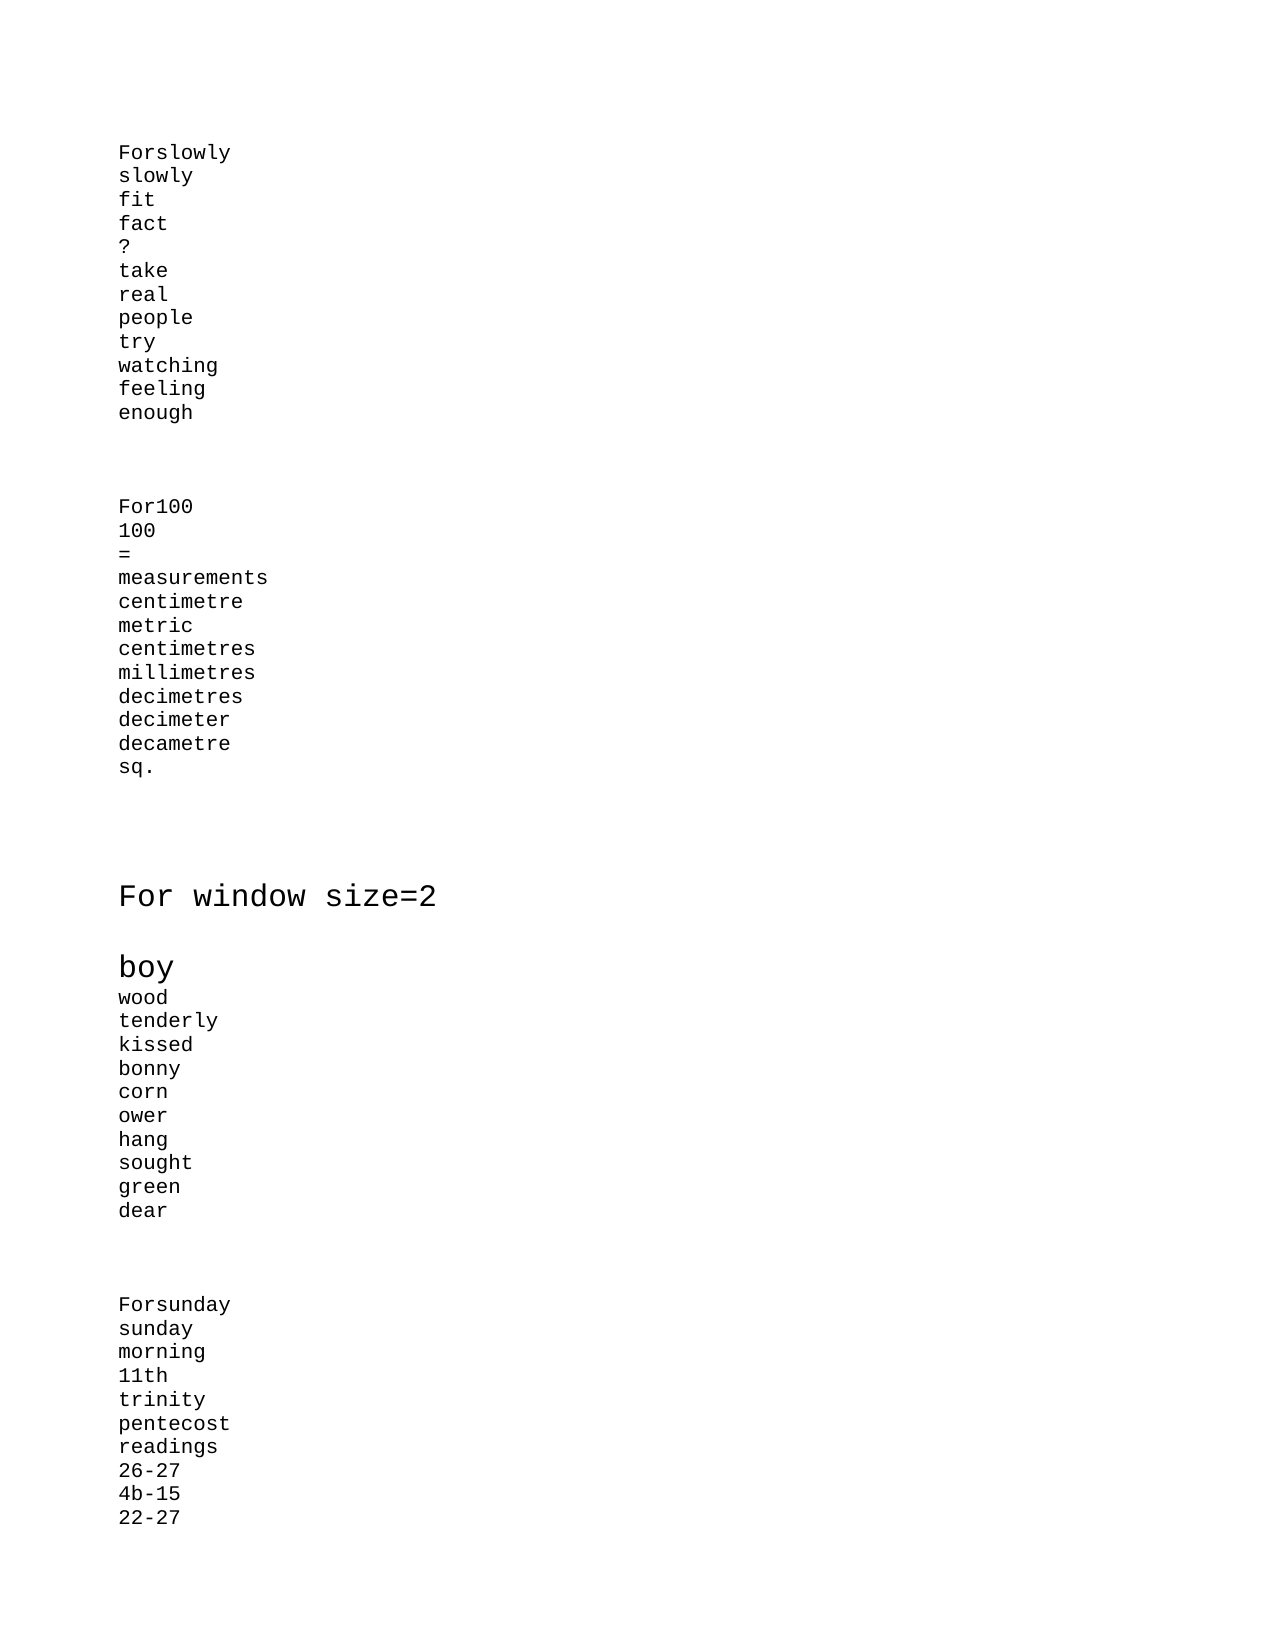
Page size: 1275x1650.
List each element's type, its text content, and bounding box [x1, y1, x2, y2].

text = [118, 544, 1157, 567]
text millimetres [118, 662, 1157, 686]
text ower [118, 1105, 1157, 1129]
text hang [118, 1129, 1157, 1152]
text Forslowly [118, 142, 1157, 165]
text sq. [118, 757, 1157, 780]
text enough [118, 402, 1157, 426]
text feeling [118, 378, 1157, 402]
text try [118, 331, 1157, 354]
text green [118, 1176, 1157, 1200]
text people [118, 307, 1157, 331]
text sunday [118, 1318, 1157, 1342]
text metric [118, 615, 1157, 638]
text fact [118, 213, 1157, 236]
text morning [118, 1342, 1157, 1365]
text decimetres [118, 686, 1157, 709]
text slowly [118, 165, 1157, 189]
text measurements [118, 567, 1157, 591]
text 4b-15 [118, 1483, 1157, 1507]
text dear [118, 1200, 1157, 1223]
text centimetre [118, 591, 1157, 615]
text trinity [118, 1389, 1157, 1412]
text fit [118, 189, 1157, 213]
text 22-27 [118, 1507, 1157, 1531]
text For100 [118, 496, 1157, 520]
text take [118, 260, 1157, 284]
text corn [118, 1081, 1157, 1105]
text bonny [118, 1058, 1157, 1081]
text decametre [118, 733, 1157, 757]
text boy [118, 951, 1157, 987]
text ? [118, 236, 1157, 260]
text 100 [118, 520, 1157, 544]
text 11th [118, 1365, 1157, 1389]
text For window size=2 [118, 881, 1157, 916]
text centimetres [118, 638, 1157, 662]
text 26-27 [118, 1460, 1157, 1483]
text kissed [118, 1034, 1157, 1058]
text readings [118, 1436, 1157, 1460]
text decimeter [118, 709, 1157, 733]
text sought [118, 1152, 1157, 1176]
text pentecost [118, 1412, 1157, 1436]
text tenderly [118, 1011, 1157, 1034]
text wood [118, 987, 1157, 1011]
text watching [118, 354, 1157, 378]
text Forsunday [118, 1294, 1157, 1318]
text real [118, 284, 1157, 307]
